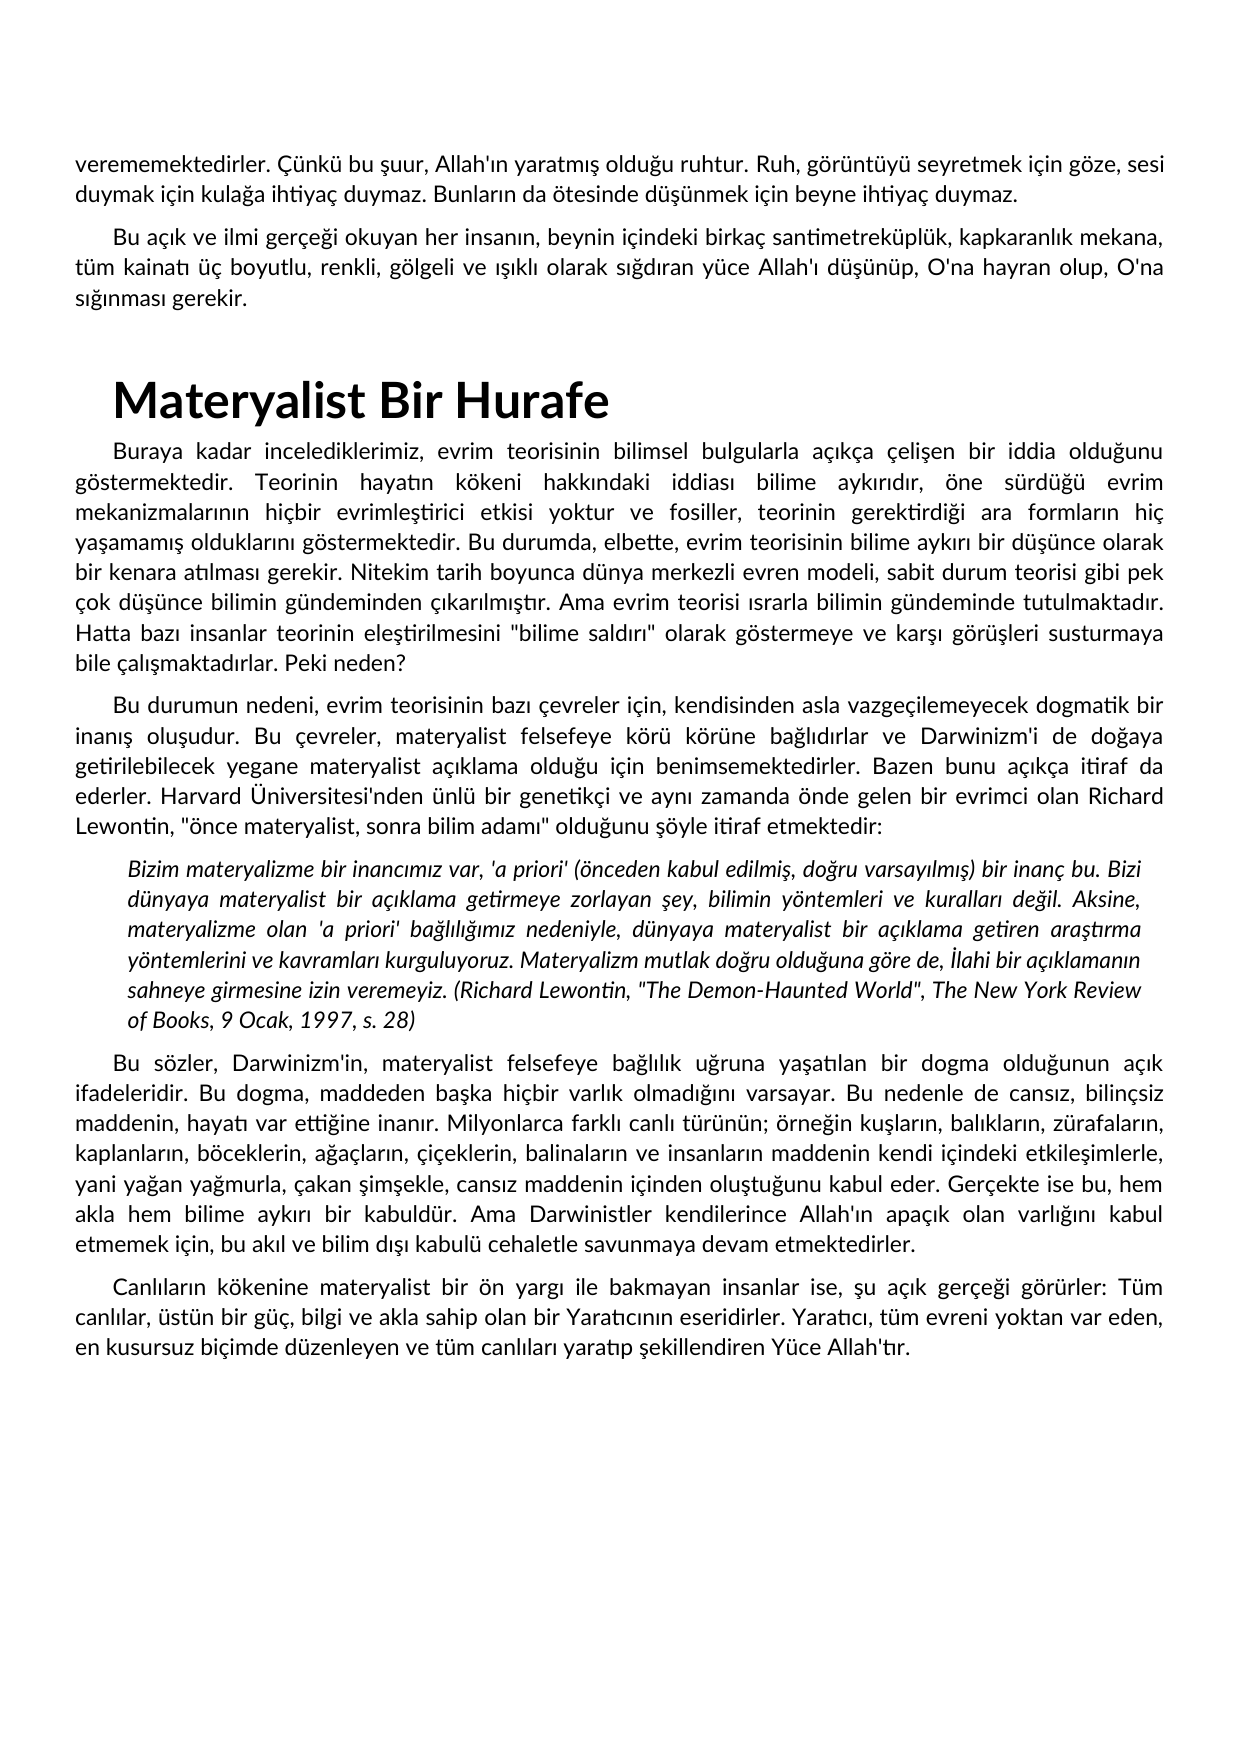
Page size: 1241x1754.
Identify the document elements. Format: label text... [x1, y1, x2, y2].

text verememektedirler. Çünkü bu şuur, Allah'ın yaratmış olduğu ruhtur. Ruh, görüntüyü seyretmek için göze, sesi duymak için kulağa ihtiyaç duymaz. Bunların da ötesinde düşünmek için beyne ihtiyaç duymaz. [75, 150, 1165, 208]
text Canlıların kökenine materyalist bir ön yargı ile bakmayan insanlar ise, şu açık gerçeği görürler: Tüm canlılar, üstün bir güç, bilgi ve akla sahip olan bir Yaratıcının eseridirler. Yaratıcı, tüm evreni yoktan var eden, en kusursuz biçimde düzenleyen ve tüm canlıları yaratıp şekillendiren Yüce Allah'tır. [75, 1272, 1165, 1360]
text Bizim materyalizme bir inancımız var, 'a priori' (önceden kabul edilmiş, doğru varsayılmış) bir inanç bu. Bizi dünyaya materyalist bir açıklama getirmeye zorlayan şey, bilimin yöntemleri ve kuralları değil. Aksine, materyalizme olan 'a priori' bağlılığımız nedeniyle, dünyaya materyalist bir açıklama getiren araştırma yöntemlerini ve kavramları kurguluyoruz. Materyalizm mutlak doğru olduğuna göre de, İlahi bir açıklamanın sahneye girmesine izin veremeyiz. (Richard Lewontin, "The Demon-Haunted World", The New York Review of Books, 9 Ocak, 1997, s. 28) [127, 855, 1143, 1033]
text Bu açık ve ilmi gerçeği okuyan her insanın, beynin içindeki birkaç santimetreküplük, kapkaranlık mekana, tüm kainatı üç boyutlu, renkli, gölgeli ve ışıklı olarak sığdıran yüce Allah'ı düşünüp, O'na hayran olup, O'na sığınması gerekir. [75, 223, 1165, 311]
text Bu durumun nedeni, evrim teorisinin bazı çevreler için, kendisinden asla vazgeçilemeyecek dogmatik bir inanış oluşudur. Bu çevreler, materyalist felsefeye körü körüne bağlıdırlar ve Darwinizm'i de doğaya getirilebilecek yegane materyalist açıklama olduğu için benimsemektedirler. Bazen bunu açıkça itiraf da ederler. Harvard Üniversitesi'nden ünlü bir genetikçi ve aynı zamanda önde gelen bir evrimci olan Richard Lewontin, "önce materyalist, sonra bilim adamı" olduğunu şöyle itiraf etmektedir: [75, 691, 1165, 839]
text Buraya kadar incelediklerimiz, evrim teorisinin bilimsel bulgularla açıkça çelişen bir iddia olduğunu göstermektedir. Teorinin hayatın kökeni hakkındaki iddiası bilime aykırıdır, öne sürdüğü evrim mekanizmalarının hiçbir evrimleştirici etkisi yoktur ve fosiller, teorinin gerektirdiği ara formların hiç yaşamamış olduklarını göstermektedir. Bu durumda, elbette, evrim teorisinin bilime aykırı bir düşünce olarak bir kenara atılması gerekir. Nitekim tarih boyunca dünya merkezli evren modeli, sabit durum teorisi gibi pek çok düşünce bilimin gündeminden çıkarılmıştır. Ama evrim teorisi ısrarla bilimin gündeminde tutulmaktadır. Hatta bazı insanlar teorinin eleştirilmesini "bilime saldırı" olarak göstermeye ve karşı görüşleri susturmaya bile çalışmaktadırlar. Peki neden? [75, 437, 1165, 676]
text Bu sözler, Darwinizm'in, materyalist felsefeye bağlılık uğruna yaşatılan bir dogma olduğunun açık ifadeleridir. Bu dogma, maddeden başka hiçbir varlık olmadığını varsayar. Bu nedenle de cansız, bilinçsiz maddenin, hayatı var ettiğine inanır. Milyonlarca farklı canlı türünün; örneğin kuşların, balıkların, zürafaların, kaplanların, böceklerin, ağaçların, çiçeklerin, balinaların ve insanların maddenin kendi içindeki etkileşimlerle, yani yağan yağmurla, çakan şimşekle, cansız maddenin içinden oluştuğunu kabul eder. Gerçekte ise bu, hem akla hem bilime aykırı bir kabuldür. Ama Darwinistler kendilerince Allah'ın apaçık olan varlığını kabul etmemek için, bu akıl ve bilim dışı kabulü cehaletle savunmaya devam etmektedirler. [75, 1048, 1165, 1257]
subtitle Materyalist Bir Hurafe [112, 369, 1165, 429]
